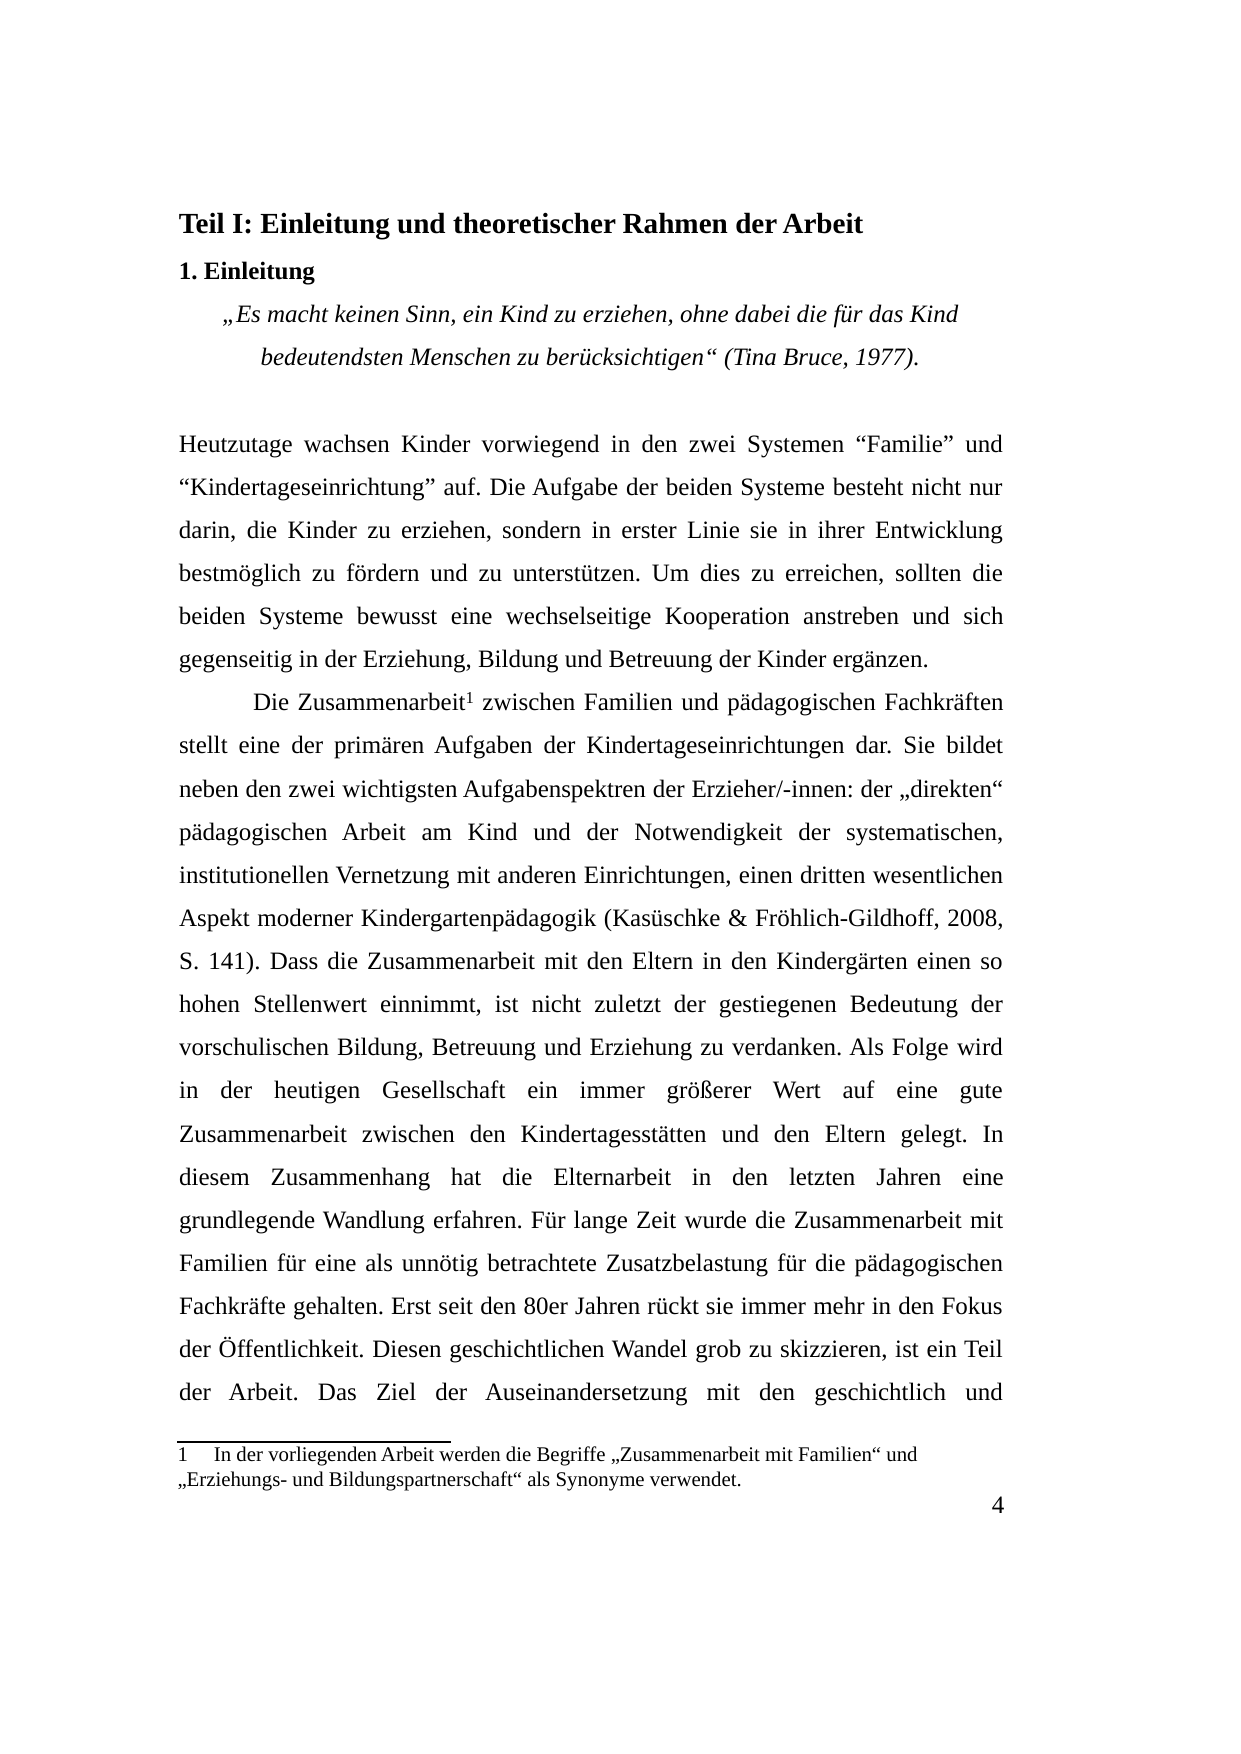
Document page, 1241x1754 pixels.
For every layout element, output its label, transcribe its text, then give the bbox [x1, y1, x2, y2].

text Teil I: Einleitung und theoretischer Rahmen der Arbeit [179, 206, 1004, 239]
text 1. Einleitung [179, 256, 1004, 285]
text Heutzutage wachsen Kinder vorwiegend in den zwei Systemen “Familie” und “Kindertageseinrichtung” auf. Die Aufgabe der beiden Systeme besteht nicht nur darin, die Kinder zu erziehen, sondern in erster Linie sie in ihrer Entwicklung bestmöglich zu fördern und zu unterstützen. Um dies zu erreichen, sollten die beiden Systeme bewusst eine wechselseitige Kooperation anstreben und sich gegenseitig in der Erziehung, Bildung und Betreuung der Kinder ergänzen. [179, 429, 1004, 673]
text „Es macht keinen Sinn, ein Kind zu erziehen, ohne dabei die für das Kind bedeutendsten Menschen zu berücksichtigen“ (Tina Bruce, 1977). [179, 299, 1004, 371]
text In der vorliegenden Arbeit werden die Begriffe „Zusammenarbeit mit Familien“ und „Erziehungs- und Bildungspartnerschaft“ als Synonyme verwendet. [177, 1442, 1004, 1491]
text Die Zusammenarbeit zwischen Familien und pädagogischen Fachkräften stellt eine der primären Aufgaben der Kindertageseinrichtungen dar. Sie bildet neben den zwei wichtigsten Aufgabenspektren der Erzieher/-innen: der „direkten“ pädagogischen Arbeit am Kind und der Notwendigkeit der systematischen, institutionellen Vernetzung mit anderen Einrichtungen, einen dritten wesentlichen Aspekt moderner Kindergartenpädagogik (Kasüschke & Fröhlich-Gildhoff, 2008, S. 141). Dass die Zusammenarbeit mit den Eltern in den Kindergärten einen so hohen Stellenwert einnimmt, ist nicht zuletzt der gestiegenen Bedeutung der vorschulischen Bildung, Betreuung und Erziehung zu verdanken. Als Folge wird in der heutigen Gesellschaft ein immer größerer Wert auf eine gute Zusammenarbeit zwischen den Kindertagesstätten und den Eltern gelegt. In diesem Zusammenhang hat die Elternarbeit in den letzten Jahren eine grundlegende Wandlung erfahren. Für lange Zeit wurde die Zusammenarbeit mit Familien für eine als unnötig betrachtete Zusatzbelastung für die pädagogischen Fachkräfte gehalten. Erst seit den 80er Jahren rückt sie immer mehr in den Fokus der Öffentlichkeit. Diesen geschichtlichen Wandel grob zu skizzieren, ist ein Teil der Arbeit. Das Ziel der Auseinandersetzung mit den geschichtlich und [179, 687, 1004, 1406]
